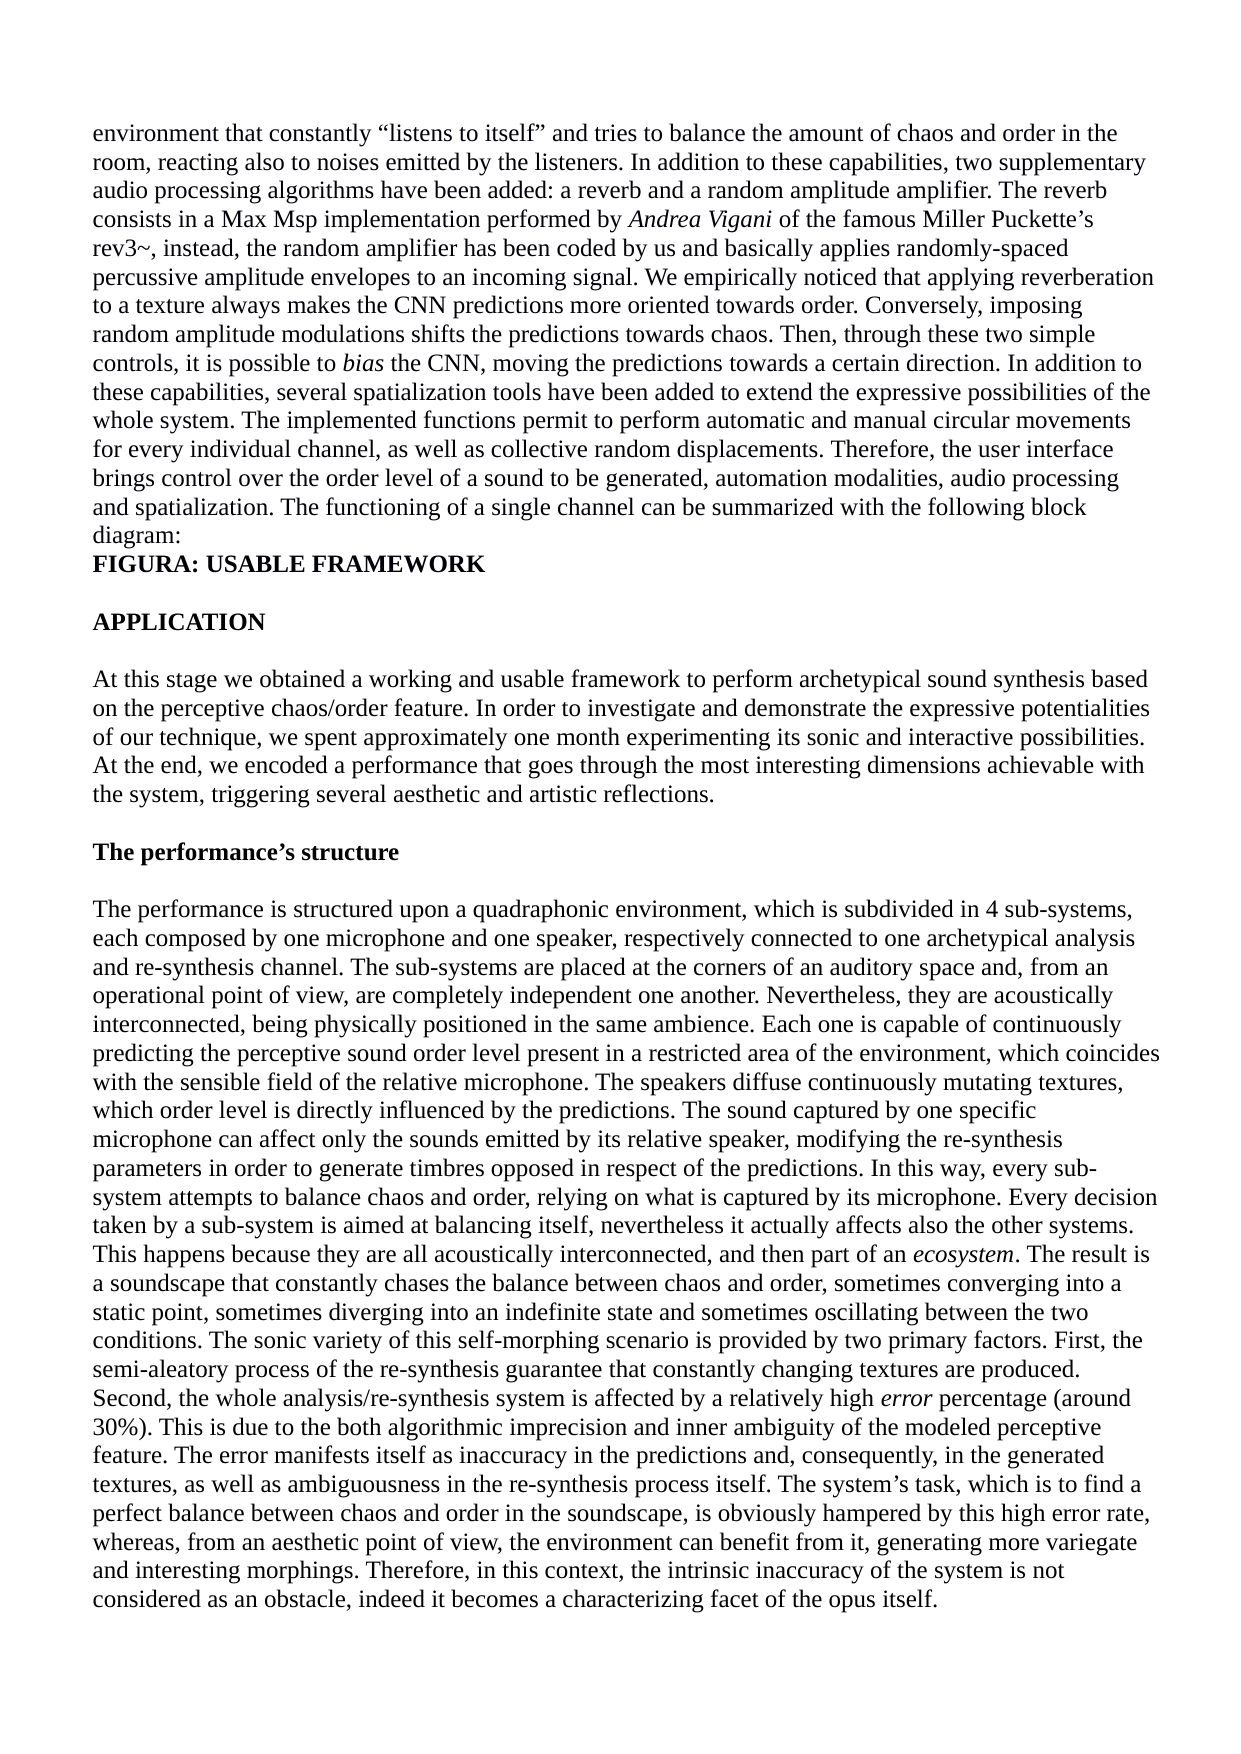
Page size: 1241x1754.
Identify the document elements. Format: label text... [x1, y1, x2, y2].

text The performance is structured upon a quadraphonic environment, which is subdivided in 4 sub-systems, each composed by one microphone and one speaker, respectively connected to one archetypical analysis and re-synthesis channel. The sub-systems are placed at the corners of an auditory space and, from an operational point of view, are completely independent one another. Nevertheless, they are acoustically interconnected, being physically positioned in the same ambience. Each one is capable of continuously predicting the perceptive sound order level present in a restricted area of the environment, which coincides with the sensible field of the relative microphone. The speakers diffuse continuously mutating textures, which order level is directly influenced by the predictions. The sound captured by one specific microphone can affect only the sounds emitted by its relative speaker, modifying the re-synthesis parameters in order to generate timbres opposed in respect of the predictions. In this way, every sub-system attempts to balance chaos and order, relying on what is captured by its microphone. Every decision taken by a sub-system is aimed at balancing itself, nevertheless it actually affects also the other systems. This happens because they are all acoustically interconnected, and then part of an ecosystem. The result is a soundscape that constantly chases the balance between chaos and order, sometimes converging into a static point, sometimes diverging into an indefinite state and sometimes oscillating between the two conditions. The sonic variety of this self-morphing scenario is provided by two primary factors. First, the semi-aleatory process of the re-synthesis guarantee that constantly changing textures are produced. Second, the whole analysis/re-synthesis system is affected by a relatively high error percentage (around 30%). This is due to the both algorithmic imprecision and inner ambiguity of the modeled perceptive feature. The error manifests itself as inaccuracy in the predictions and, consequently, in the generated textures, as well as ambiguousness in the re-synthesis process itself. The system’s task, which is to find a perfect balance between chaos and order in the soundscape, is obviously hampered by this high error rate, whereas, from an aesthetic point of view, the environment can benefit from it, generating more variegate and interesting morphings. Therefore, in this context, the intrinsic inaccuracy of the system is not considered as an obstacle, indeed it becomes a characterizing facet of the opus itself. [92, 894, 1160, 1613]
text At this stage we obtained a working and usable framework to perform archetypical sound synthesis based on the perceptive chaos/order feature. In order to investigate and demonstrate the expressive potentialities of our technique, we spent approximately one month experimenting its sonic and interactive possibilities. At the end, we encoded a performance that goes through the most interesting dimensions achievable with the system, triggering several aesthetic and artistic reflections. [92, 664, 1160, 808]
text environment that constantly “listens to itself” and tries to balance the amount of chaos and order in the room, reacting also to noises emitted by the listeners. In addition to these capabilities, two supplementary audio processing algorithms have been added: a reverb and a random amplitude amplifier. The reverb consists in a Max Msp implementation performed by Andrea Vigani of the famous Miller Puckette’s rev3~, instead, the random amplifier has been coded by us and basically applies randomly-spaced percussive amplitude envelopes to an incoming signal. We empirically noticed that applying reverberation to a texture always makes the CNN predictions more oriented towards order. Conversely, imposing random amplitude modulations shifts the predictions towards chaos. Then, through these two simple controls, it is possible to bias the CNN, moving the predictions towards a certain direction. In addition to these capabilities, several spatialization tools have been added to extend the expressive possibilities of the whole system. The implemented functions permit to perform automatic and manual circular movements for every individual channel, as well as collective random displacements. Therefore, the user interface brings control over the order level of a sound to be generated, automation modalities, audio processing and spatialization. The functioning of a single channel can be summarized with the following block diagram: [92, 118, 1160, 549]
text APPLICATION [92, 607, 1160, 636]
text FIGURA: USABLE FRAMEWORK [92, 549, 1160, 578]
text The performance’s structure [92, 837, 1160, 866]
